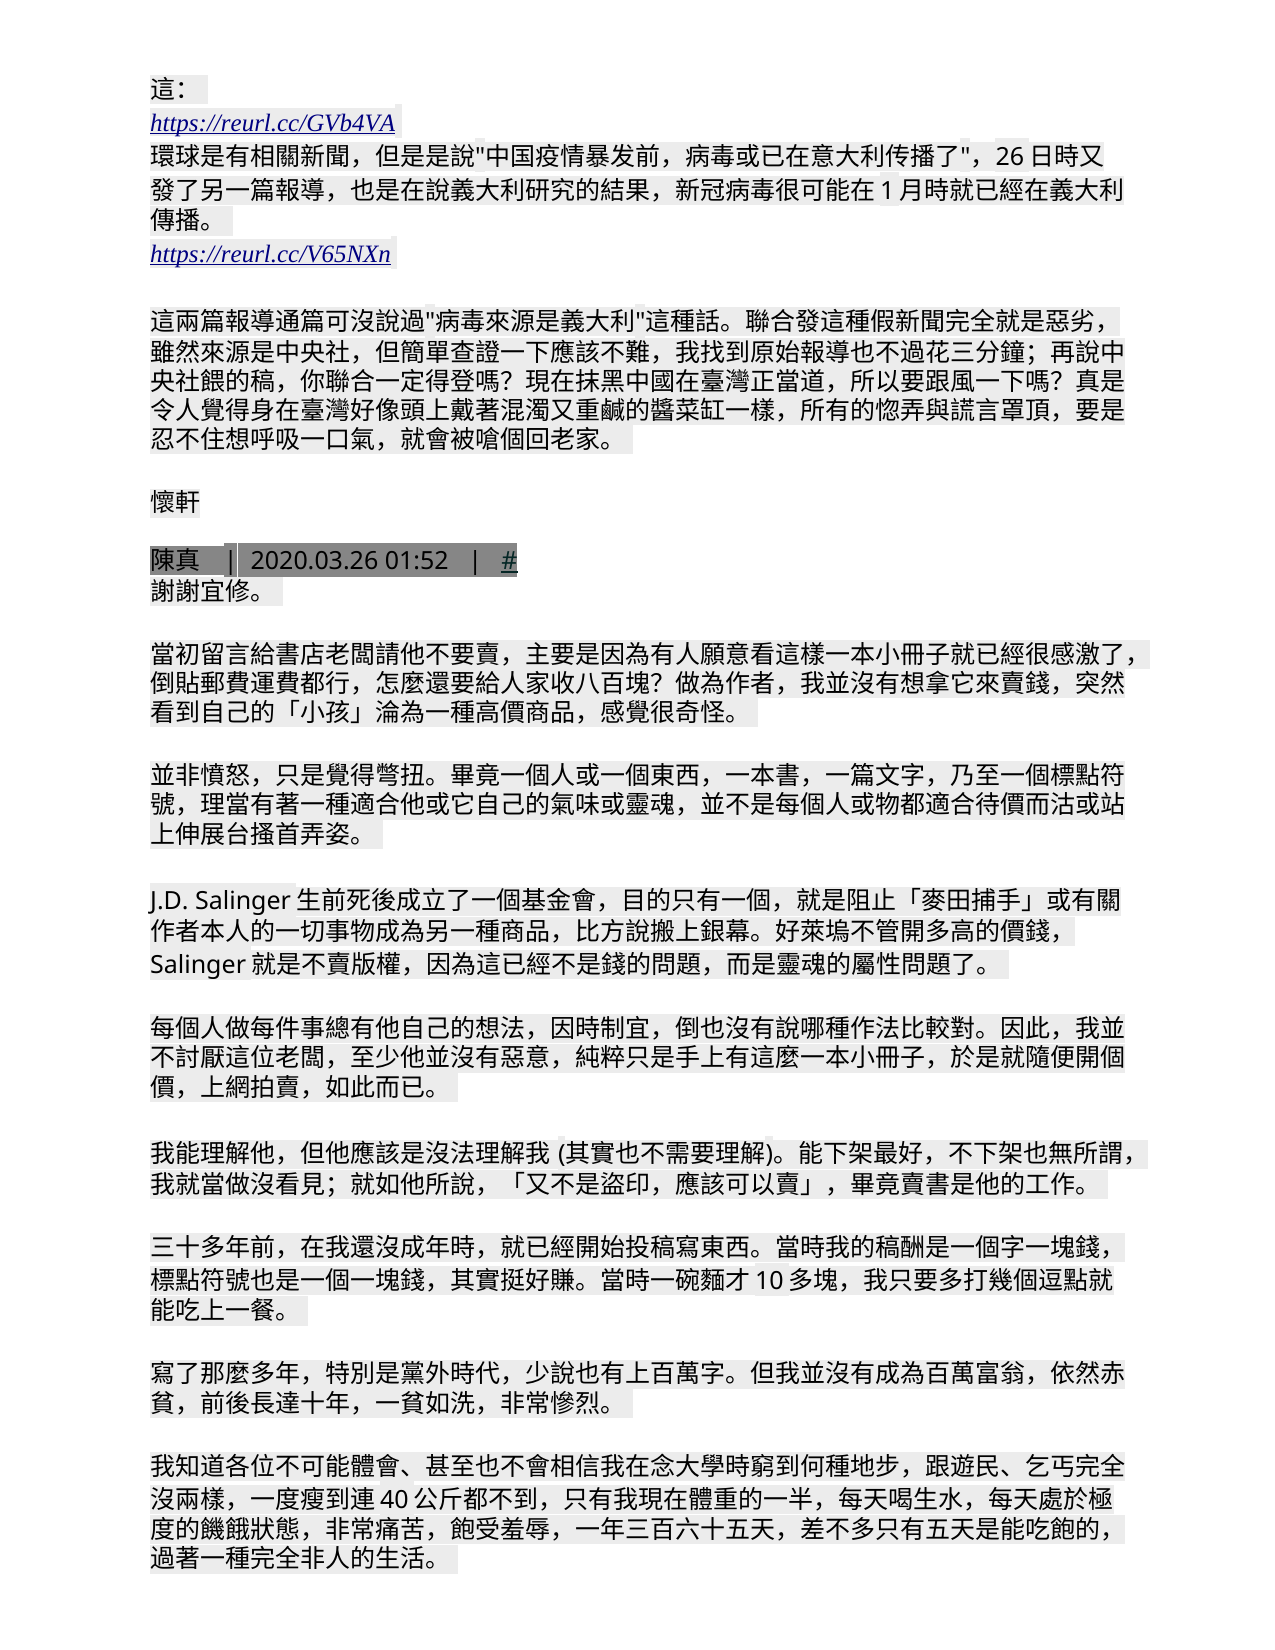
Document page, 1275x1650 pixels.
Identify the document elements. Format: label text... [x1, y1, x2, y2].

text 謝謝宜修。 當初留言給書店老闆請他不要賣，主要是因為有人願意看這樣一本小冊子就已經很感激了，倒貼郵費運費都行，怎麼還要給人家收八百塊？做為作者，我並沒有想拿它來賣錢，突然看到自己的「小孩」淪為一種高價商品，感覺很奇怪。 並非憤怒，只是覺得彆扭。畢竟一個人或一個東西，一本書，一篇文字，乃至一個標點符號，理當有著一種適合他或它自己的氣味或靈魂，並不是每個人或物都適合待價而沽或站上伸展台搔首弄姿。 J.D. Salinger生前死後成立了一個基金會，目的只有一個，就是阻止「麥田捕手」或有關作者本人的一切事物成為另一種商品，比方說搬上銀幕。好萊塢不管開多高的價錢，Salinger就是不賣版權，因為這已經不是錢的問題，而是靈魂的屬性問題了。 每個人做每件事總有他自己的想法，因時制宜，倒也沒有說哪種作法比較對。因此，我並不討厭這位老闆，至少他並沒有惡意，純粹只是手上有這麼一本小冊子，於是就隨便開個價，上網拍賣，如此而已。 我能理解他，但他應該是沒法理解我 (其實也不需要理解)。能下架最好，不下架也無所謂，我就當做沒看見；就如他所說，「又不是盜印，應該可以賣」，畢竟賣書是他的工作。 三十多年前，在我還沒成年時，就已經開始投稿寫東西。當時我的稿酬是一個字一塊錢，標點符號也是一個一塊錢，其實挺好賺。當時一碗麵才10多塊，我只要多打幾個逗點就能吃上一餐。 寫了那麼多年，特別是黨外時代，少說也有上百萬字。但我並沒有成為百萬富翁，依然赤貧，前後長達十年，一貧如洗，非常慘烈。 我知道各位不可能體會、甚至也不會相信我在念大學時窮到何種地步，跟遊民、乞丐完全沒兩樣，一度瘦到連40公斤都不到，只有我現在體重的一半，每天喝生水，每天處於極度的饑餓狀態，非常痛苦，飽受羞辱，一年三百六十五天，差不多只有五天是能吃飽的，過著一種完全非人的生活。 有一陣子實在太窮，連房租也付不起了，於是就「住在」高雄火車站的候車室，以車站為家，深夜裏常被警察驅趕。我知道一個乞丐或遊民是過著什麼樣的生活，因為我自己就是了。 既然寫稿那麼好賺，為什麼我沒有一上大學就成為百萬富翁？因為我不想從別人的痛苦中 (例如雛妓、童工、病童與原住民等等) 獲得一絲利益，我也不想從所謂「追求公義」中獲得任何好處，於是我把我的所有稿費、黨外雜誌社的薪水與各種政治或社運活動所得，幾乎全數捐出，捐給現在這個掛人權羊頭賣政治狗肉的所謂台灣人權促進會，捐給家扶中心，捐給世界展望會，捐給比我更窮的人，同時還認養了很多 (原住民) 小孩。 旁人不知道這一切，納悶我為何如此貧窮，但我知道自己在做什麼；非不為也，實不能也，我就是沒法違背自己心裏的某個聲音。 現在我說出一點端倪，並非出於任何道德虛榮，而只是想講一種「非賣品」 ，一種揮之不去的內在感情。 貧窮的日子很恐怖，饑餓的折磨很痛苦，但我終究還是熬過來了。長年的貧窮，骨瘦如柴，宛如難民，身體難免要受點永久性的傷害，但精神上、情感上也許還保持著某種完整。 感情永遠是一種「單行道」，並非買賣交易，它其實不需要任何回報；它的存在本身，就是它最好的「回報」。講這些怪異往事，不會給自己加分；畢竟在這種現實至上的社會裏，凡事以權位做為一種衡量，對一個不具任何發言份量的人來說，別說加分，恐怕只會讓我自己更顯得古怪與污名化而已。但我終究知道自己在做什麼，我知道自己仰賴著一種什麼樣的力量過活。 人們常說以命相許，也許就是這麼一種感覺。人們擄獲我的心，所以我也要把我的生命許給眾人。卑微心意儘管微不足道，但它終究出於內在真實。世上總該有些東西是「非賣品」，而非以價格或地位權勢來衡量。 [150, 577, 1125, 1574]
text 國內的媒體幾乎已經不能看了，唯一偶而還會看一下的大約就是聯合報系、聯合新聞網，認為這媒體還有起碼的中立性。但在今年選舉過後，我感覺這媒體明顯的轉向了。是817萬的"真"民意讓他們"醒悟"了嗎？還是說穿了民眾這麼蠢，不跟隨民意賺一下黑中仇中的大財太對不起報社裡的員工？這幾個月的態度由選前的大致持平報導(在兩岸關係上)，不太帶有甚麼特定立場；到選後開始面對中國的訊息變的戲謔、輕浮，酸，甚至現在也加入黑的行列。轉向也太明顯，不知道有沒有人跟我有一樣感覺？ 今天早上看到一則聯合新聞網上的新聞我就炸了，標題是：躺著也中槍？陸媒指「義國是疫情發源地」學者氣炸。 https://reurl.cc/4R3jg2 內文裡面指稱的來源是環球時報，由於我有在關注環球時報，不記得見過環球這樣的報導，也不像是中國官媒會說的話。一查，果然是斷章取義，加油添醋地自我引申。原始報導在這： https://reurl.cc/GVb4VA 環球是有相關新聞，但是是說"中国疫情暴发前，病毒或已在意大利传播了"，26日時又發了另一篇報導，也是在說義大利研究的結果，新冠病毒很可能在1月時就已經在義大利傳播。 https://reurl.cc/V65NXn 這兩篇報導通篇可沒說過"病毒來源是義大利"這種話。聯合發這種假新聞完全就是惡劣，雖然來源是中央社，但簡單查證一下應該不難，我找到原始報導也不過花三分鐘；再說中央社餵的稿，你聯合一定得登嗎？現在抹黑中國在臺灣正當道，所以要跟風一下嗎？真是令人覺得身在臺灣好像頭上戴著混濁又重鹹的醬菜缸一樣，所有的惚弄與謊言罩頂，要是忍不住想呼吸一口氣，就會被嗆個回老家。 懷軒 [150, 75, 1125, 518]
text 陳真 | 2020.03.26 01:52 | # [150, 543, 1125, 577]
